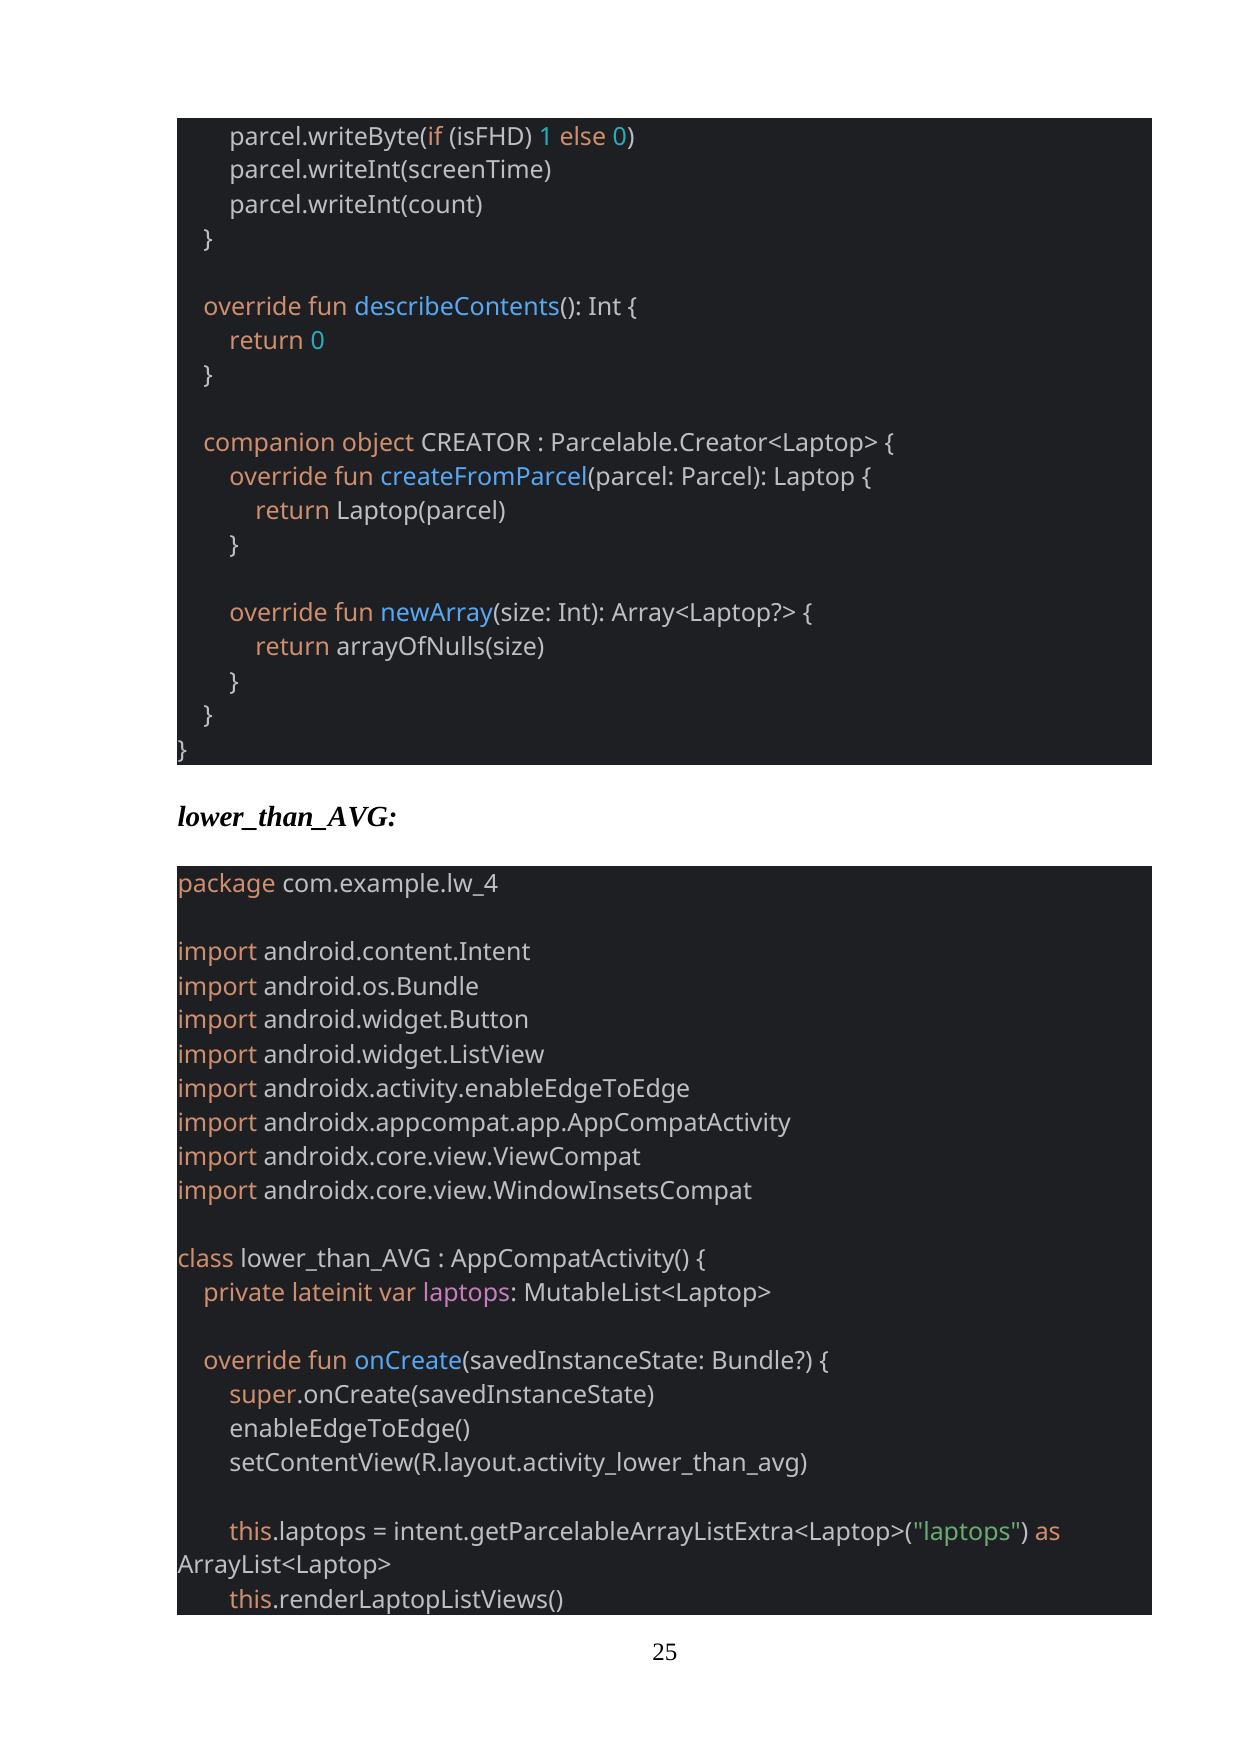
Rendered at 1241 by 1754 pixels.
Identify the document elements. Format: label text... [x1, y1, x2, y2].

text parcel.writeByte(if (isFHD) 1 else 0) parcel.writeInt(screenTime) parcel.writeInt(count) } override fun describeContents(): Int { return 0 } companion object CREATOR : Parcelable.Creator<Laptop> { override fun createFromParcel(parcel: Parcel): Laptop { return Laptop(parcel) } override fun newArray(size: Int): Array<Laptop?> { return arrayOfNulls(size) } } } [177, 118, 1152, 765]
text package com.example.lw_4 import android.content.Intent import android.os.Bundle import android.widget.Button import android.widget.ListView import androidx.activity.enableEdgeToEdge import androidx.appcompat.app.AppCompatActivity import androidx.core.view.ViewCompat import androidx.core.view.WindowInsetsCompat class lower_than_AVG : AppCompatActivity() { private lateinit var laptops: MutableList<Laptop> override fun onCreate(savedInstanceState: Bundle?) { super.onCreate(savedInstanceState) enableEdgeToEdge() setContentView(R.layout.activity_lower_than_avg) this.laptops = intent.getParcelableArrayListExtra<Laptop>("laptops") as ArrayList<Laptop> this.renderLaptopListViews() [177, 866, 1152, 1615]
text lower_than_AVG: [177, 799, 1152, 832]
